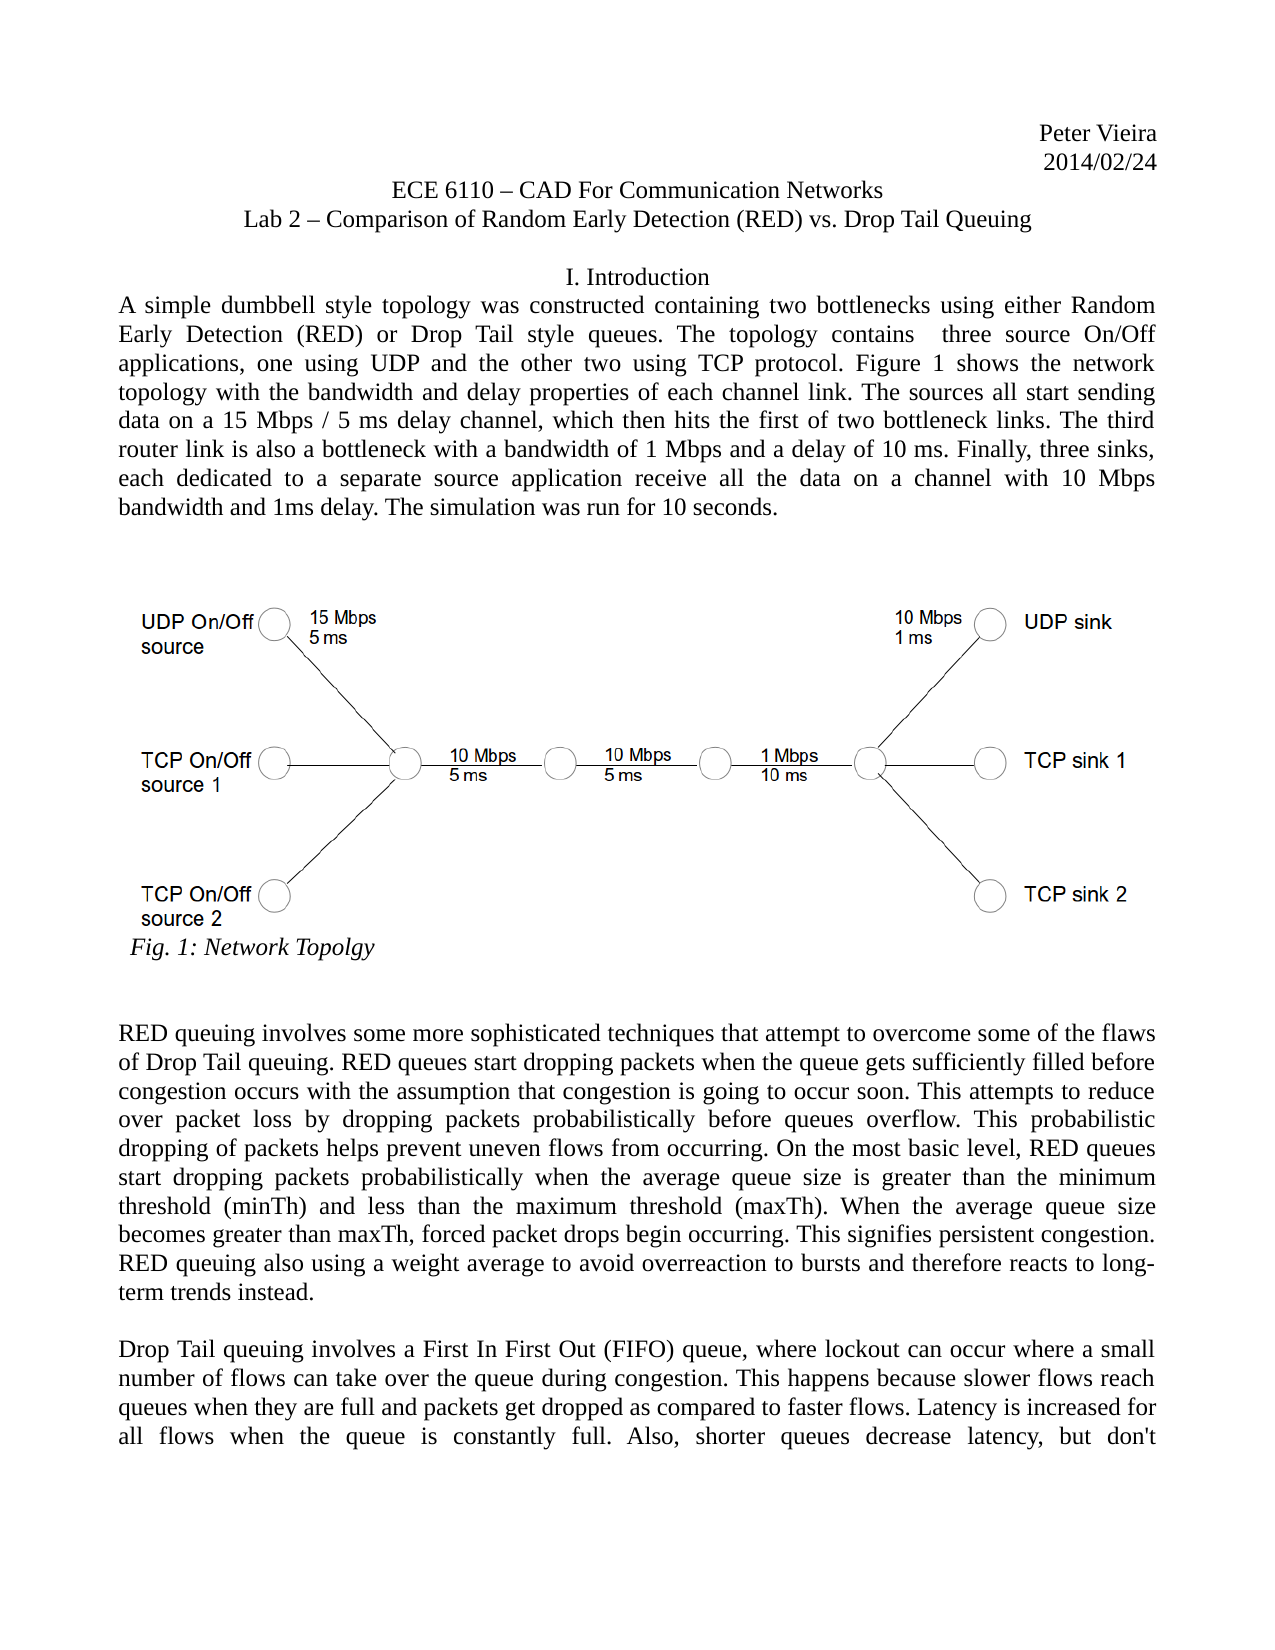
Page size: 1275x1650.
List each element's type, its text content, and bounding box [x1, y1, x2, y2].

text Peter Vieira [118, 118, 1157, 147]
text Lab 2 – Comparison of Random Early Detection (RED) vs. Drop Tail Queuing [118, 204, 1157, 233]
text 2014/02/24 [118, 147, 1157, 176]
text A simple dumbbell style topology was constructed containing two bottlenecks using either Random Early Detection (RED) or Drop Tail style queues. The topology contains three source On/Off applications, one using UDP and the other two using TCP protocol. Figure 1 shows the network topology with the bandwidth and delay properties of each channel link. The sources all start sending data on a 15 Mbps / 5 ms delay channel, which then hits the first of two bottleneck links. The third router link is also a bottleneck with a bandwidth of 1 Mbps and a delay of 10 ms. Finally, three sinks, each dedicated to a separate source application receive all the data on a channel with 10 Mbps bandwidth and 1ms delay. The simulation was run for 10 seconds. [118, 291, 1157, 521]
text ECE 6110 – CAD For Communication Networks [118, 176, 1157, 204]
text Drop Tail queuing involves a First In First Out (FIFO) queue, where lockout can occur where a small number of flows can take over the queue during congestion. This happens because slower flows reach queues when they are full and packets get dropped as compared to faster flows. Latency is increased for all flows when the queue is constantly full. Also, shorter queues decrease latency, but don't [118, 1334, 1157, 1449]
text RED queuing involves some more sophisticated techniques that attempt to overcome some of the flaws of Drop Tail queuing. RED queues start dropping packets when the queue gets sufficiently filled before congestion occurs with the assumption that congestion is going to occur soon. This attempts to reduce over packet loss by dropping packets probabilistically before queues overflow. This probabilistic dropping of packets helps prevent uneven flows from occurring. On the most basic level, RED queues start dropping packets probabilistically when the average queue size is greater than the minimum threshold (minTh) and less than the maximum threshold (maxTh). When the average queue size becomes greater than maxTh, forced packet drops begin occurring. This signifies persistent congestion. RED queuing also using a weight average to avoid overreaction to bursts and therefore reacts to long-term trends instead. [118, 1018, 1157, 1306]
text I. Introduction [118, 262, 1157, 291]
text Fig. 1: Network Topolgy [130, 932, 1134, 961]
picture [130, 596, 1135, 932]
